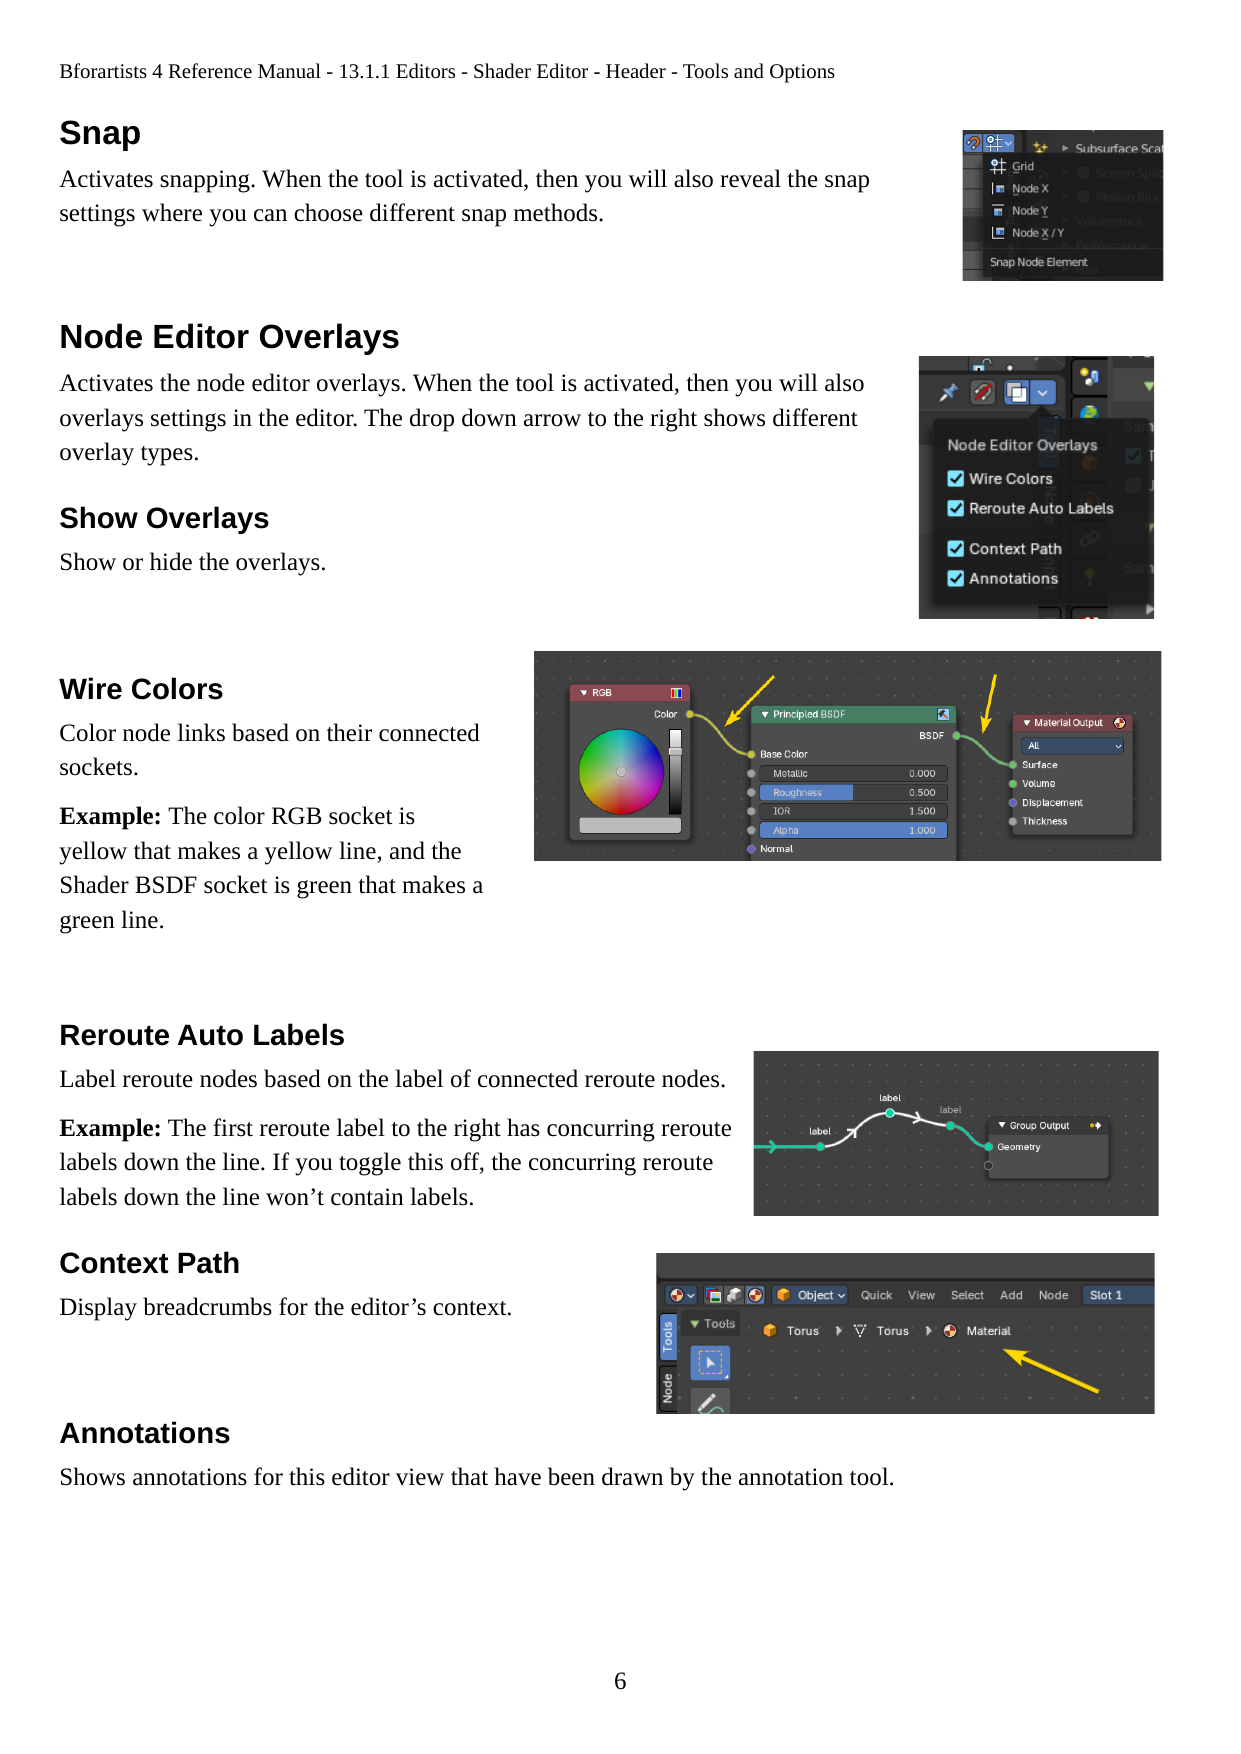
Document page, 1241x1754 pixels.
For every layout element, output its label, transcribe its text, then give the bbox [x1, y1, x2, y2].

subtitle Snap [59, 113, 1181, 151]
subtitle Context Path [59, 1246, 1181, 1279]
subtitle [1155, 501, 1181, 535]
picture [918, 356, 1155, 619]
text [1155, 547, 1181, 576]
subtitle [1162, 672, 1181, 705]
text Label reroute nodes based on the label of connected reroute nodes. [59, 1064, 753, 1093]
picture [753, 1051, 1159, 1216]
picture [962, 130, 1164, 281]
text Example: The color RGB socket is yellow that makes a yellow line, and the Shader BSDF socket is green that makes a green line. [59, 801, 1181, 934]
text Color node links based on their connected sockets. [59, 718, 534, 781]
text Activates snapping. When the tool is activated, then you will also reveal the snap settings where you can choose different snap methods. [59, 164, 962, 227]
text Example: The first reroute label to the right has concurring reroute labels down the line. If you toggle this off, the concurring reroute labels down the line won’t contain labels. [59, 1113, 753, 1211]
picture [656, 1253, 1155, 1414]
text Show or hide the overlays. [59, 547, 918, 576]
text Shows annotations for this editor view that have been drawn by the annotation tool. [59, 1462, 1181, 1491]
subtitle Show Overlays [59, 501, 918, 535]
picture [534, 651, 1162, 861]
text [1162, 718, 1181, 781]
text Activates the node editor overlays. When the tool is activated, then you will also overlays settings in the editor. The drop down arrow to the right shows different overlay types. [59, 368, 918, 466]
subtitle Reroute Auto Labels [59, 1018, 1181, 1051]
subtitle Annotations [59, 1416, 1181, 1450]
subtitle Node Editor Overlays [59, 317, 1181, 356]
text Display breadcrumbs for the editor’s context. [59, 1292, 656, 1321]
subtitle Wire Colors [59, 672, 534, 705]
